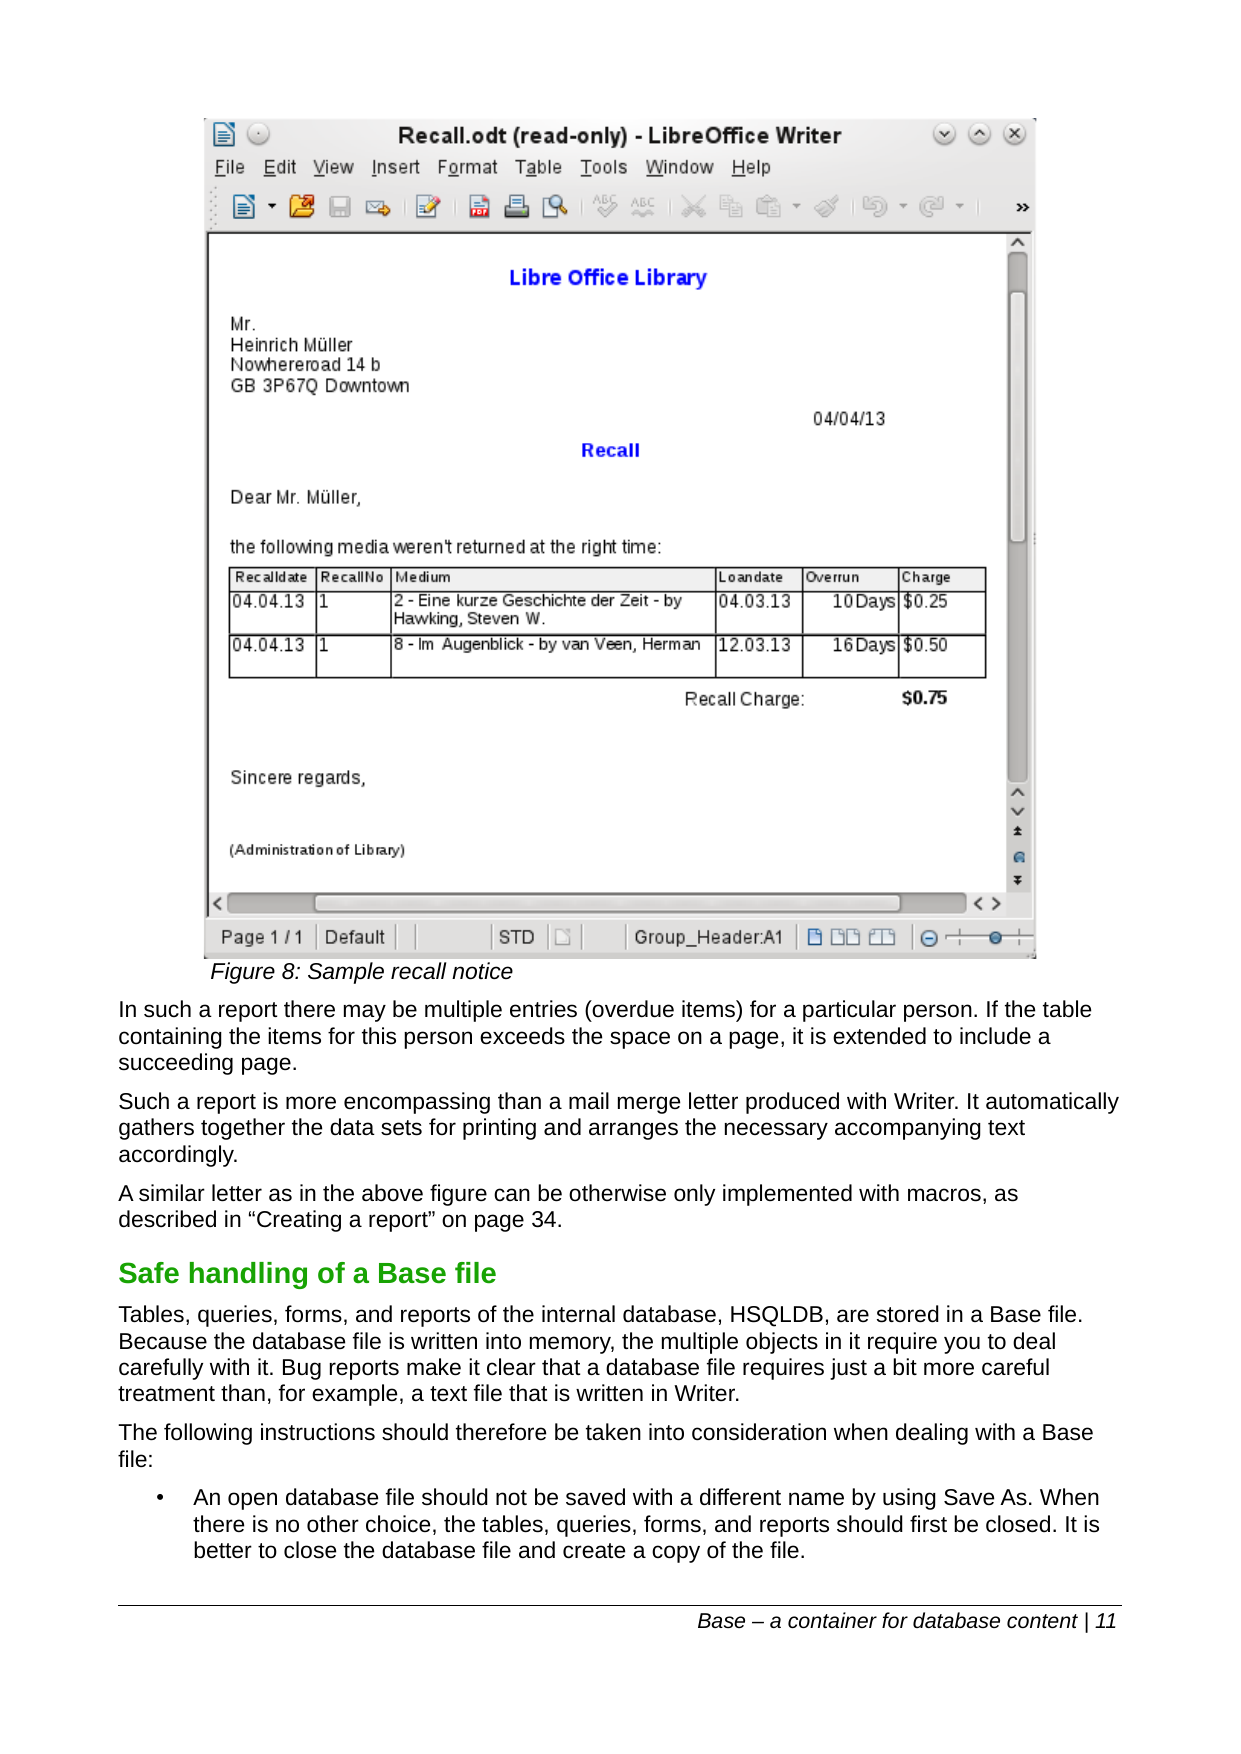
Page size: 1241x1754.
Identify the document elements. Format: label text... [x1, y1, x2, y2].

list The following instructions should therefore be taken into consideration when dealing with a Base file: [118, 1419, 1122, 1472]
list An open database file should not be saved with a different name by using Save As. When there is no other choice, the tables, queries, forms, and reports should first be closed. It is better to close the database file and create a copy of the file. [156, 1484, 1122, 1563]
text Tables, queries, forms, and reports of the internal database, HSQLDB, are stored in a Base file. Because the database file is written into memory, the multiple objects in it require you to deal carefully with it. Bug reports make it clear that a database file requires just a bit more careful treatment than, for example, a text file that is written in Writer. [118, 1301, 1122, 1407]
text In such a report there may be multiple entries (overdue items) for a particular person. If the table containing the items for this person exceeds the space on a page, it is extended to include a succeeding page. [118, 996, 1122, 1076]
text A similar letter as in the above figure can be otherwise only implemented with macros, as described in “Creating a report” on page 34. [118, 1179, 1122, 1232]
text Such a report is more encompassing than a mail merge letter produced with Writer. It automatically gathers together the data sets for printing and arranges the necessary accompanying text accordingly. [118, 1088, 1122, 1167]
subtitle Safe handling of a Base file [118, 1256, 1122, 1289]
picture [203, 118, 1037, 959]
text Figure 8: Sample recall notice [204, 959, 1036, 984]
